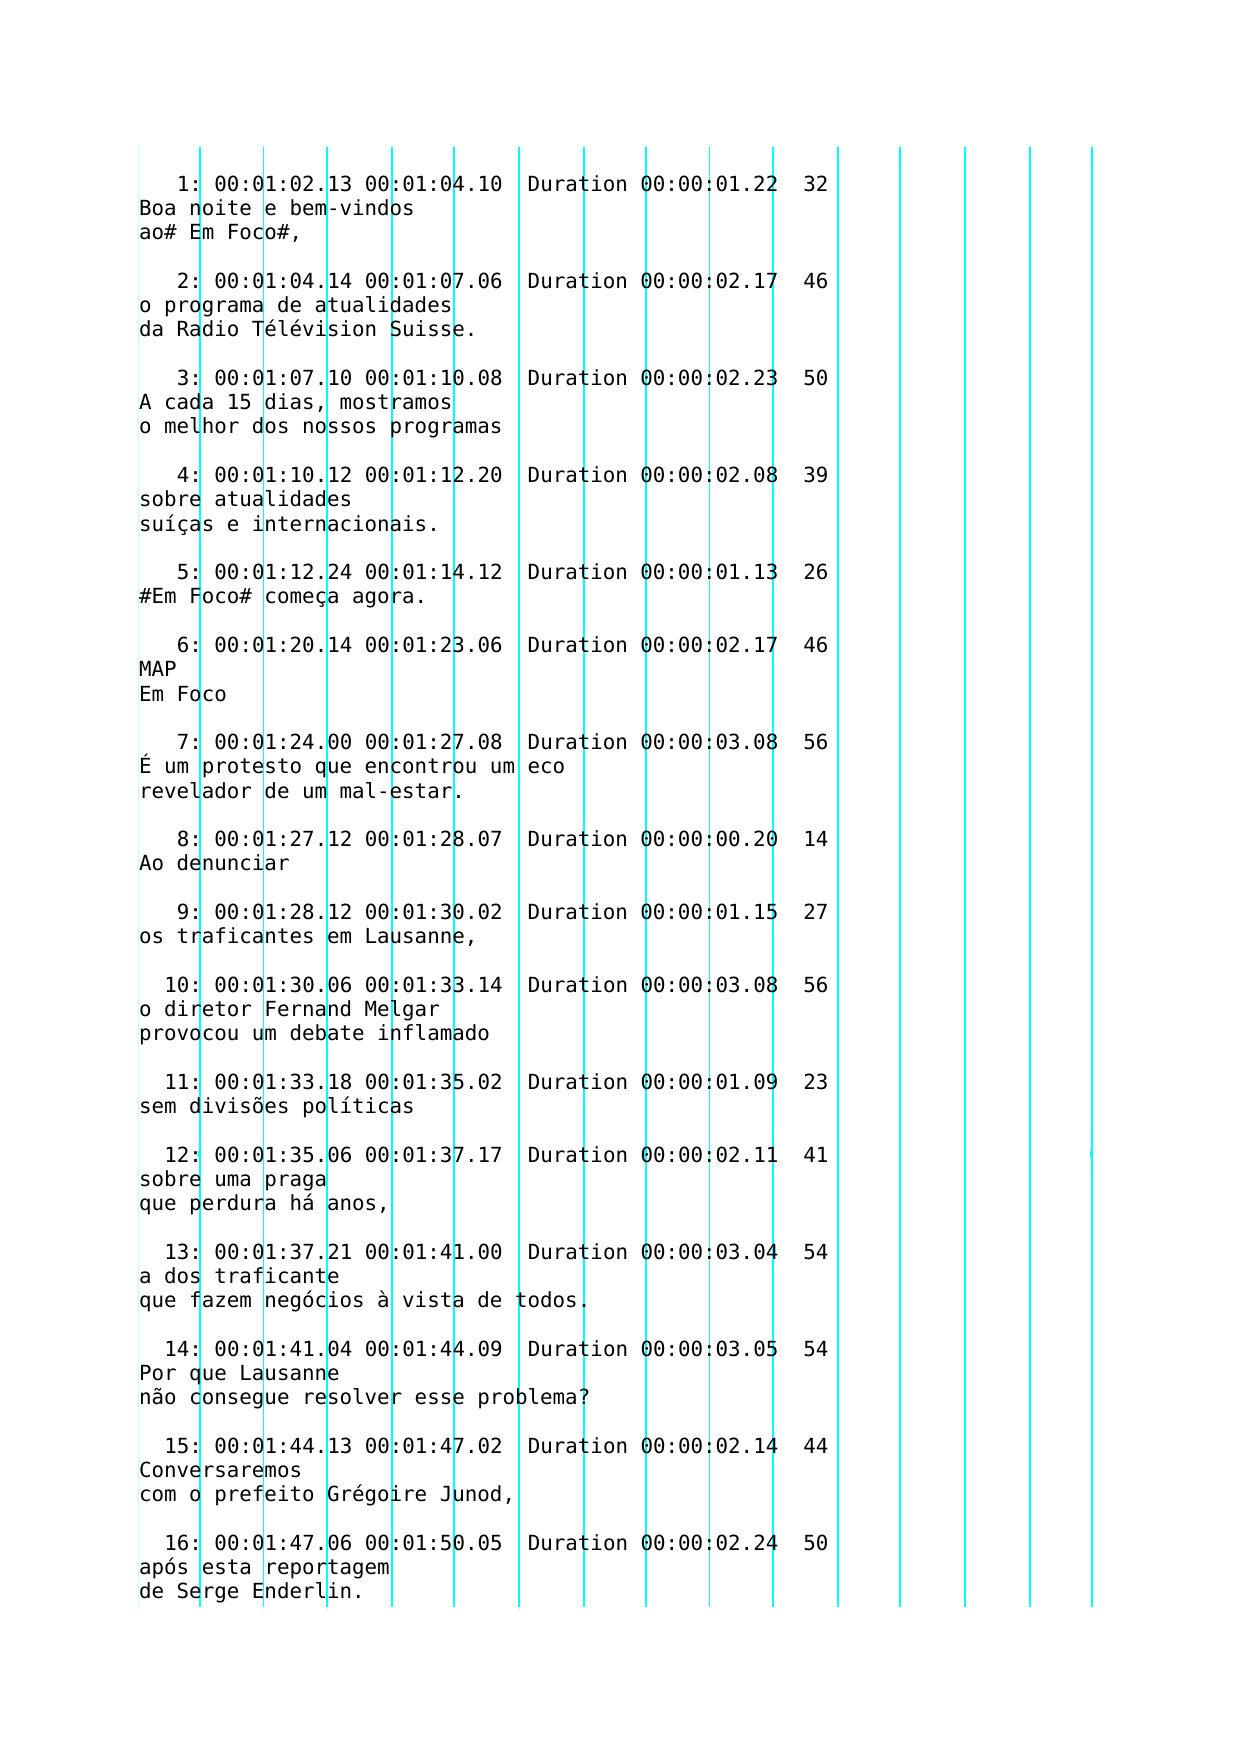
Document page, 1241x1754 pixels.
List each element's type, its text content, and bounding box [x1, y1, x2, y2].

text 11: 00:01:33.18 00:01:35.02 Duration 00:00:01.09 23 [139, 1070, 1101, 1094]
text provocou um debate inflamado [139, 1021, 1101, 1046]
text os traficantes em Lausanne, [139, 924, 1101, 948]
text a dos traficante [139, 1264, 1101, 1288]
text 3: 00:01:07.10 00:01:10.08 Duration 00:00:02.23 50 [139, 366, 1101, 390]
text 6: 00:01:20.14 00:01:23.06 Duration 00:00:02.17 46 [139, 633, 1101, 657]
text o melhor dos nossos programas [139, 414, 1101, 439]
text não consegue resolver esse problema? [139, 1385, 1101, 1410]
text 15: 00:01:44.13 00:01:47.02 Duration 00:00:02.14 44 [139, 1434, 1101, 1458]
text revelador de um mal-estar. [139, 779, 1101, 803]
text É um protesto que encontrou um eco [139, 754, 1101, 779]
text 14: 00:01:41.04 00:01:44.09 Duration 00:00:03.05 54 [139, 1337, 1101, 1361]
text 7: 00:01:24.00 00:01:27.08 Duration 00:00:03.08 56 [139, 730, 1101, 754]
text Boa noite e bem-vindos [139, 196, 1101, 220]
text suíças e internacionais. [139, 512, 1101, 536]
text #Em Foco# começa agora. [139, 584, 1101, 609]
text que fazem negócios à vista de todos. [139, 1288, 1101, 1313]
text Por que Lausanne [139, 1361, 1101, 1385]
text 8: 00:01:27.12 00:01:28.07 Duration 00:00:00.20 14 [139, 827, 1101, 851]
text com o prefeito Grégoire Junod, [139, 1482, 1101, 1507]
text 16: 00:01:47.06 00:01:50.05 Duration 00:00:02.24 50 [139, 1531, 1101, 1555]
text sobre atualidades [139, 487, 1101, 512]
text ao# Em Foco#, [139, 220, 1101, 245]
text o programa de atualidades [139, 293, 1101, 317]
text MAP [139, 657, 1101, 682]
text 9: 00:01:28.12 00:01:30.02 Duration 00:00:01.15 27 [139, 900, 1101, 924]
text sem divisões políticas [139, 1094, 1101, 1118]
text 5: 00:01:12.24 00:01:14.12 Duration 00:00:01.13 26 [139, 560, 1101, 584]
text Conversaremos [139, 1458, 1101, 1482]
text de Serge Enderlin. [139, 1579, 1101, 1604]
text 13: 00:01:37.21 00:01:41.00 Duration 00:00:03.04 54 [139, 1240, 1101, 1264]
text que perdura há anos, [139, 1191, 1101, 1216]
text A cada 15 dias, mostramos [139, 390, 1101, 414]
text 12: 00:01:35.06 00:01:37.17 Duration 00:00:02.11 41 [139, 1143, 1101, 1167]
text da Radio Télévision Suisse. [139, 317, 1101, 342]
text sobre uma praga [139, 1167, 1101, 1191]
text 2: 00:01:04.14 00:01:07.06 Duration 00:00:02.17 46 [139, 269, 1101, 293]
text 10: 00:01:30.06 00:01:33.14 Duration 00:00:03.08 56 [139, 973, 1101, 997]
text Em Foco [139, 682, 1101, 706]
text o diretor Fernand Melgar [139, 997, 1101, 1021]
text após esta reportagem [139, 1555, 1101, 1579]
text 4: 00:01:10.12 00:01:12.20 Duration 00:00:02.08 39 [139, 463, 1101, 487]
picture [138, 147, 1102, 1607]
text 1: 00:01:02.13 00:01:04.10 Duration 00:00:01.22 32 [139, 172, 1101, 196]
text Ao denunciar [139, 851, 1101, 876]
